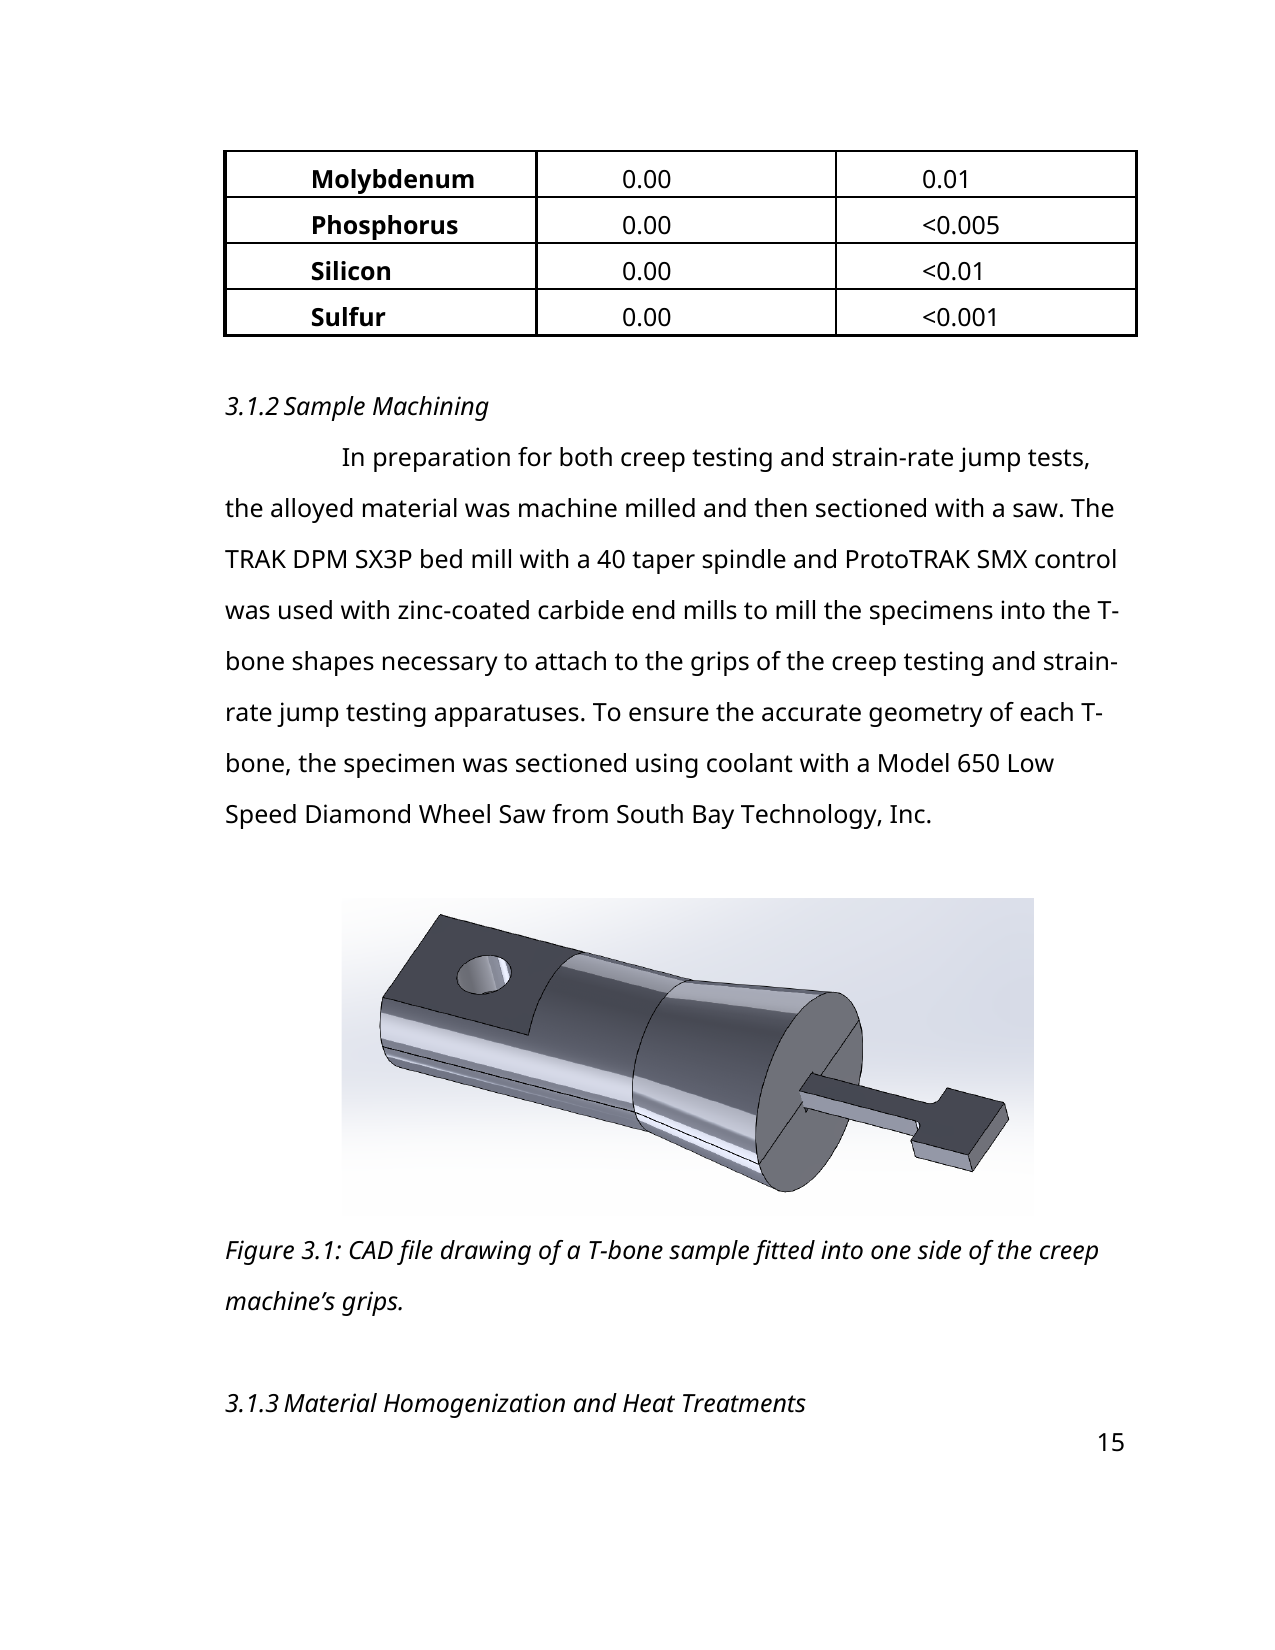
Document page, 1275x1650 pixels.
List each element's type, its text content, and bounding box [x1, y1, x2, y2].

table_cell Silicon [227, 244, 535, 288]
text Figure 3.1: CAD file drawing of a T-bone sample fitted into one side of the creep machine’s grips. [225, 1232, 1125, 1317]
table_cell 0.01 [837, 152, 1135, 196]
table_cell <0.005 [837, 198, 1135, 242]
table_cell <0.01 [837, 244, 1135, 288]
table_cell Sulfur [227, 290, 535, 334]
text In preparation for both creep testing and strain-rate jump tests, the alloyed material was machine milled and then sectioned with a saw. The TRAK DPM SX3P bed mill with a 40 taper spindle and ProtoTRAK SMX control was used with zinc-coated carbide end mills to mill the specimens into the T-bone shapes necessary to attach to the grips of the creep testing and strain-rate jump testing apparatuses. To ensure the accurate geometry of each T-bone, the specimen was sectioned using coolant with a Model 650 Low Speed Diamond Wheel Saw from South Bay Technology, Inc. [225, 439, 1125, 831]
text 3.1.2 Sample Machining [225, 388, 1125, 422]
picture [341, 898, 1034, 1216]
table_cell 0.00 [538, 244, 835, 288]
table_cell 0.00 [538, 198, 835, 242]
table_cell Phosphorus [227, 198, 535, 242]
text 3.1.3 Material Homogenization and Heat Treatments [225, 1386, 1125, 1419]
table_cell 0.00 [538, 290, 835, 334]
table_cell Molybdenum [227, 152, 535, 196]
table_cell 0.00 [538, 152, 835, 196]
table_cell <0.001 [837, 290, 1135, 334]
